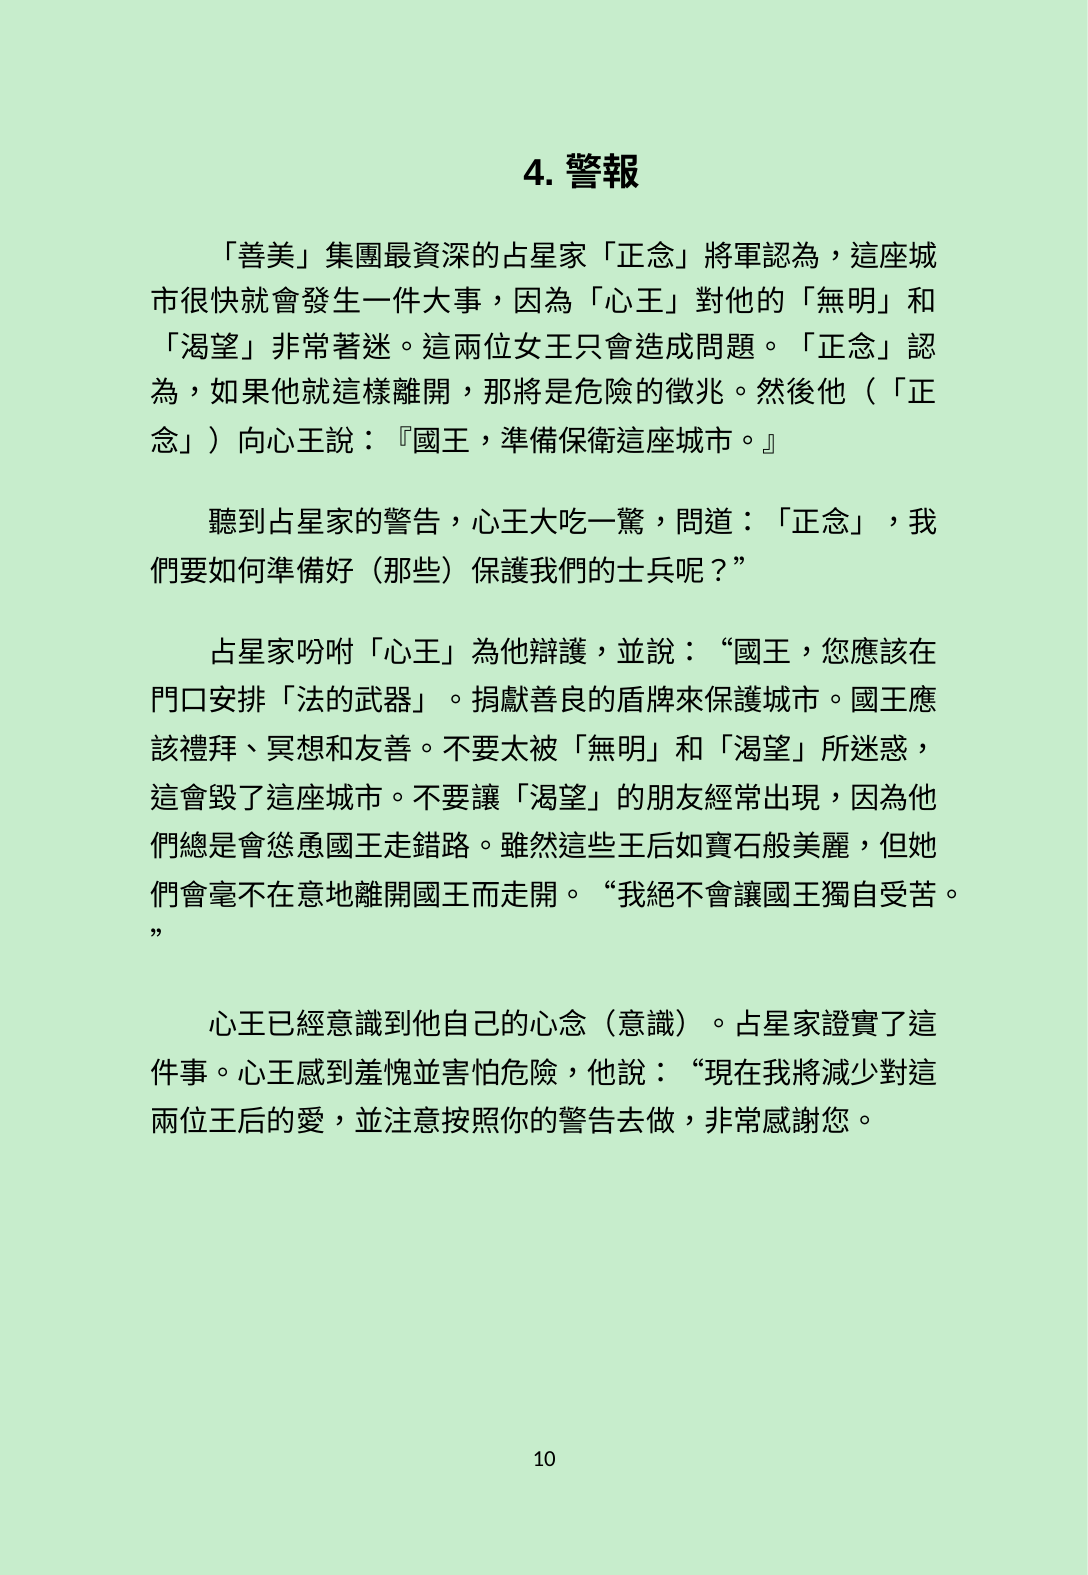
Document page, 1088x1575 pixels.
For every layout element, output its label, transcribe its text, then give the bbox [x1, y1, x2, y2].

text 占星家吩咐「心王」為他辯護，並說：“國王，您應該在門口安排「法的武器」。捐獻善良的盾牌來保護城市。國王應該禮拜、冥想和友善。不要太被「無明」和「渴望」所迷惑，這會毀了這座城市。不要讓「渴望」的朋友經常出現，因為他們總是會慫恿國王走錯路。雖然這些王后如寶石般美麗，但她們會毫不在意地離開國王而走開。“我絕不會讓國王獨自受苦。” [150, 628, 938, 962]
text 聽到占星家的警告，心王大吃一驚，問道：「正念」，我們要如何準備好（那些）保護我們的士兵呢？” [150, 499, 938, 590]
text 心王已經意識到他自己的心念（意識）。占星家證實了這件事。心王感到羞愧並害怕危險，他說：“現在我將減少對這兩位王后的愛，並注意按照你的警告去做，非常感謝您。 [150, 1001, 938, 1140]
text 「善美」集團最資深的占星家「正念」將軍認為，這座城市很快就會發生一件大事，因為「心王」對他的「無明」和「渴望」非常著迷。這兩位女王只會造成問題。「正念」認為，如果他就這樣離開，那將是危險的徵兆。然後他（「正念」）向心王說：『國王，準備保衛這座城市。』 [150, 232, 938, 460]
subtitle 4. 警報 [150, 150, 938, 193]
